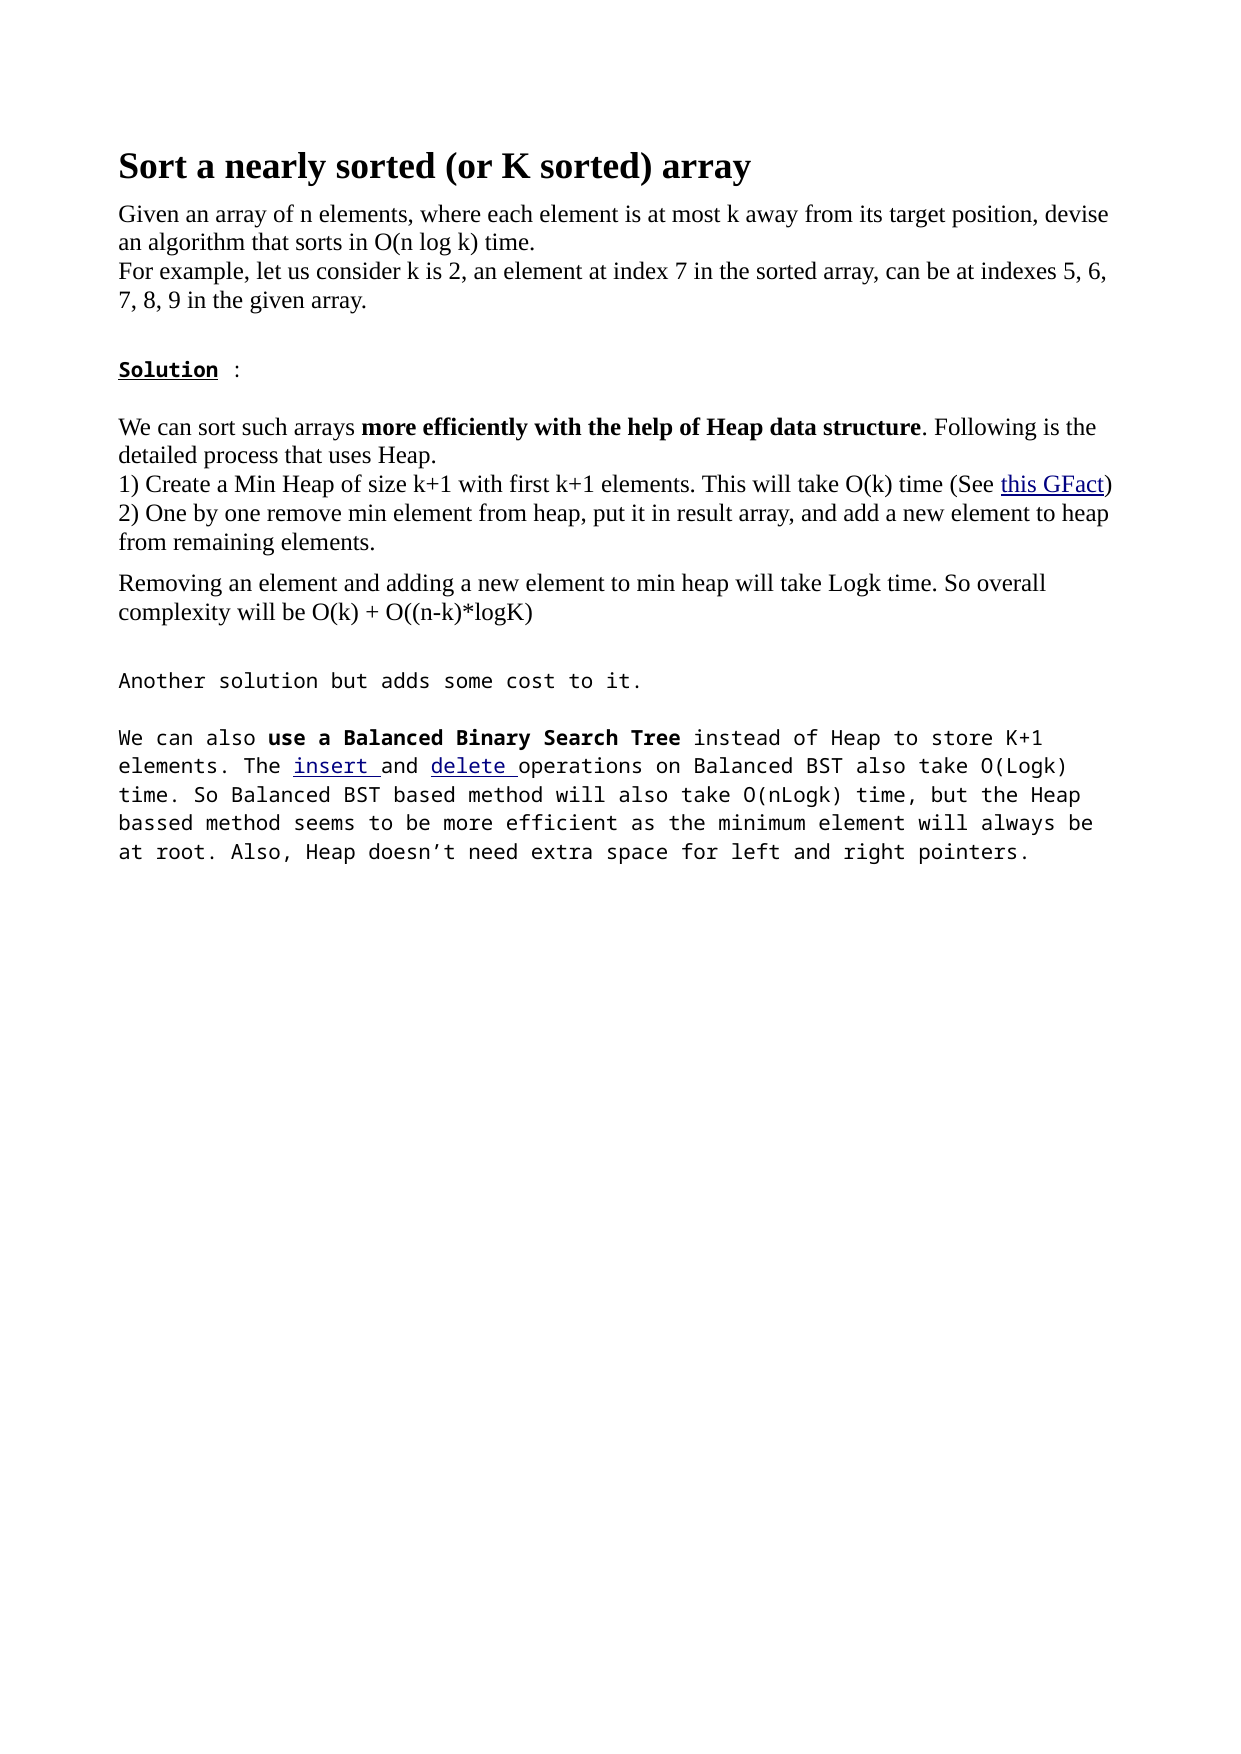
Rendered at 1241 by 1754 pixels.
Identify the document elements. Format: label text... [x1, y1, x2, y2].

text Removing an element and adding a new element to min heap will take Logk time. So overall complexity will be O(k) + O((n-k)*logK) [118, 568, 1122, 625]
text We can also use a Balanced Binary Search Tree instead of Heap to store K+1 elements. The insert and delete operations on Balanced BST also take O(Logk) time. So Balanced BST based method will also take O(nLogk) time, but the Heap bassed method seems to be more efficient as the minimum element will always be at root. Also, Heap doesn’t need extra space for left and right pointers. [118, 723, 1122, 865]
subtitle Sort a nearly sorted (or K sorted) array [118, 143, 1122, 186]
text Solution : [118, 355, 1122, 383]
text Given an array of n elements, where each element is at most k away from its target position, devise an algorithm that sorts in O(n log k) time. For example, let us consider k is 2, an element at index 7 in the sorted array, can be at indexes 5, 6, 7, 8, 9 in the given array. [118, 199, 1122, 314]
text We can sort such arrays more efficiently with the help of Heap data structure. Following is the detailed process that uses Heap. 1) Create a Min Heap of size k+1 with first k+1 elements. This will take O(k) time (See this GFact) 2) One by one remove min element from heap, put it in result array, and add a new element to heap from remaining elements. [118, 412, 1122, 555]
text Another solution but adds some cost to it. [118, 666, 1122, 695]
